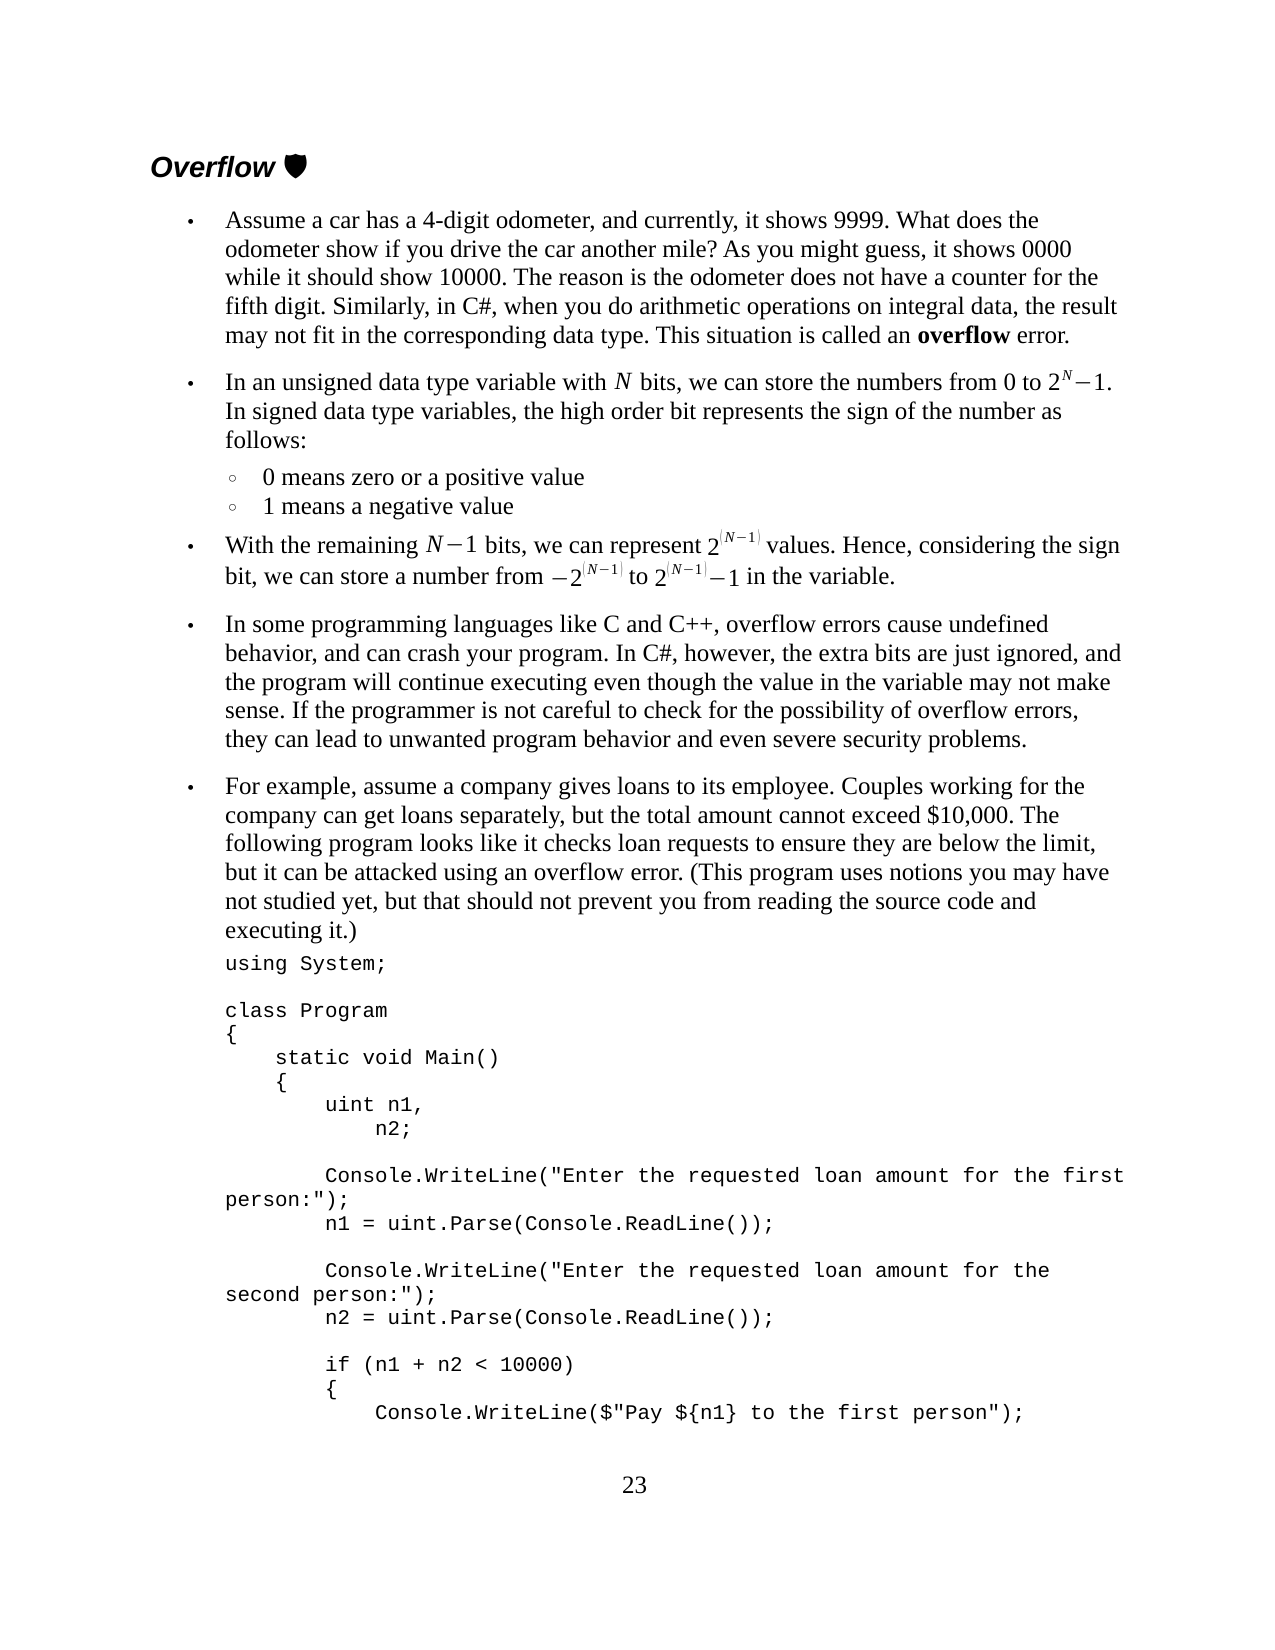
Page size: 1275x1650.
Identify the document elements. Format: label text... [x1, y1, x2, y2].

list 0 means zero or a positive value [225, 462, 1125, 491]
list In some programming languages like C and C++, overflow errors cause undefined behavior, and can crash your program. In C#, however, the extra bits are just ignored, and the program will continue executing even though the value in the variable may not make sense. If the programmer is not careful to check for the possibility of overflow errors, they can lead to unwanted program behavior and even severe security problems. [187, 609, 1125, 753]
list { [187, 1023, 1125, 1047]
list if (n1 + n2 < 10000) [187, 1354, 1125, 1378]
list uint n1, [187, 1094, 1125, 1118]
list { [187, 1378, 1125, 1402]
list With the remaining bits, we can represent values. Hence, considering the sign bit, we can store a number from to in the variable. [187, 529, 1125, 591]
list n1 = uint.Parse(Console.ReadLine()); [187, 1213, 1125, 1236]
list class Program [187, 1000, 1125, 1023]
list using System; [187, 952, 1125, 976]
list For example, assume a company gives loans to its employee. Couples working for the company can get loans separately, but the total amount cannot exceed $10,000. The following program looks like it checks loan requests to ensure they are below the limit, but it can be attacked using an overflow error. (This program uses notions you may have not studied yet, but that should not prevent you from reading the source code and executing it.) [187, 771, 1125, 943]
list { [187, 1071, 1125, 1094]
list Console.WriteLine($"Pay ${n1} to the first person"); [187, 1402, 1125, 1425]
list Console.WriteLine("Enter the requested loan amount for the first person:"); [187, 1165, 1125, 1213]
list static void Main() [187, 1047, 1125, 1071]
list n2 = uint.Parse(Console.ReadLine()); [187, 1307, 1125, 1331]
subtitle Overflow 🛡 [150, 150, 1125, 183]
list n2; [187, 1118, 1125, 1142]
list In an unsigned data type variable with bits, we can store the numbers from 0 to . In signed data type variables, the high order bit represents the sign of the number as follows: [187, 367, 1125, 453]
list 1 means a negative value [225, 491, 1125, 520]
list Console.WriteLine("Enter the requested loan amount for the second person:"); [187, 1260, 1125, 1307]
list Assume a car has a 4-digit odometer, and currently, it shows 9999. What does the odometer show if you drive the car another mile? As you might guess, it shows 0000 while it should show 10000. The reason is the odometer does not have a counter for the fifth digit. Similarly, in C#, when you do arithmetic operations on integral data, the result may not fit in the corresponding data type. This situation is called an overflow error. [187, 205, 1125, 349]
